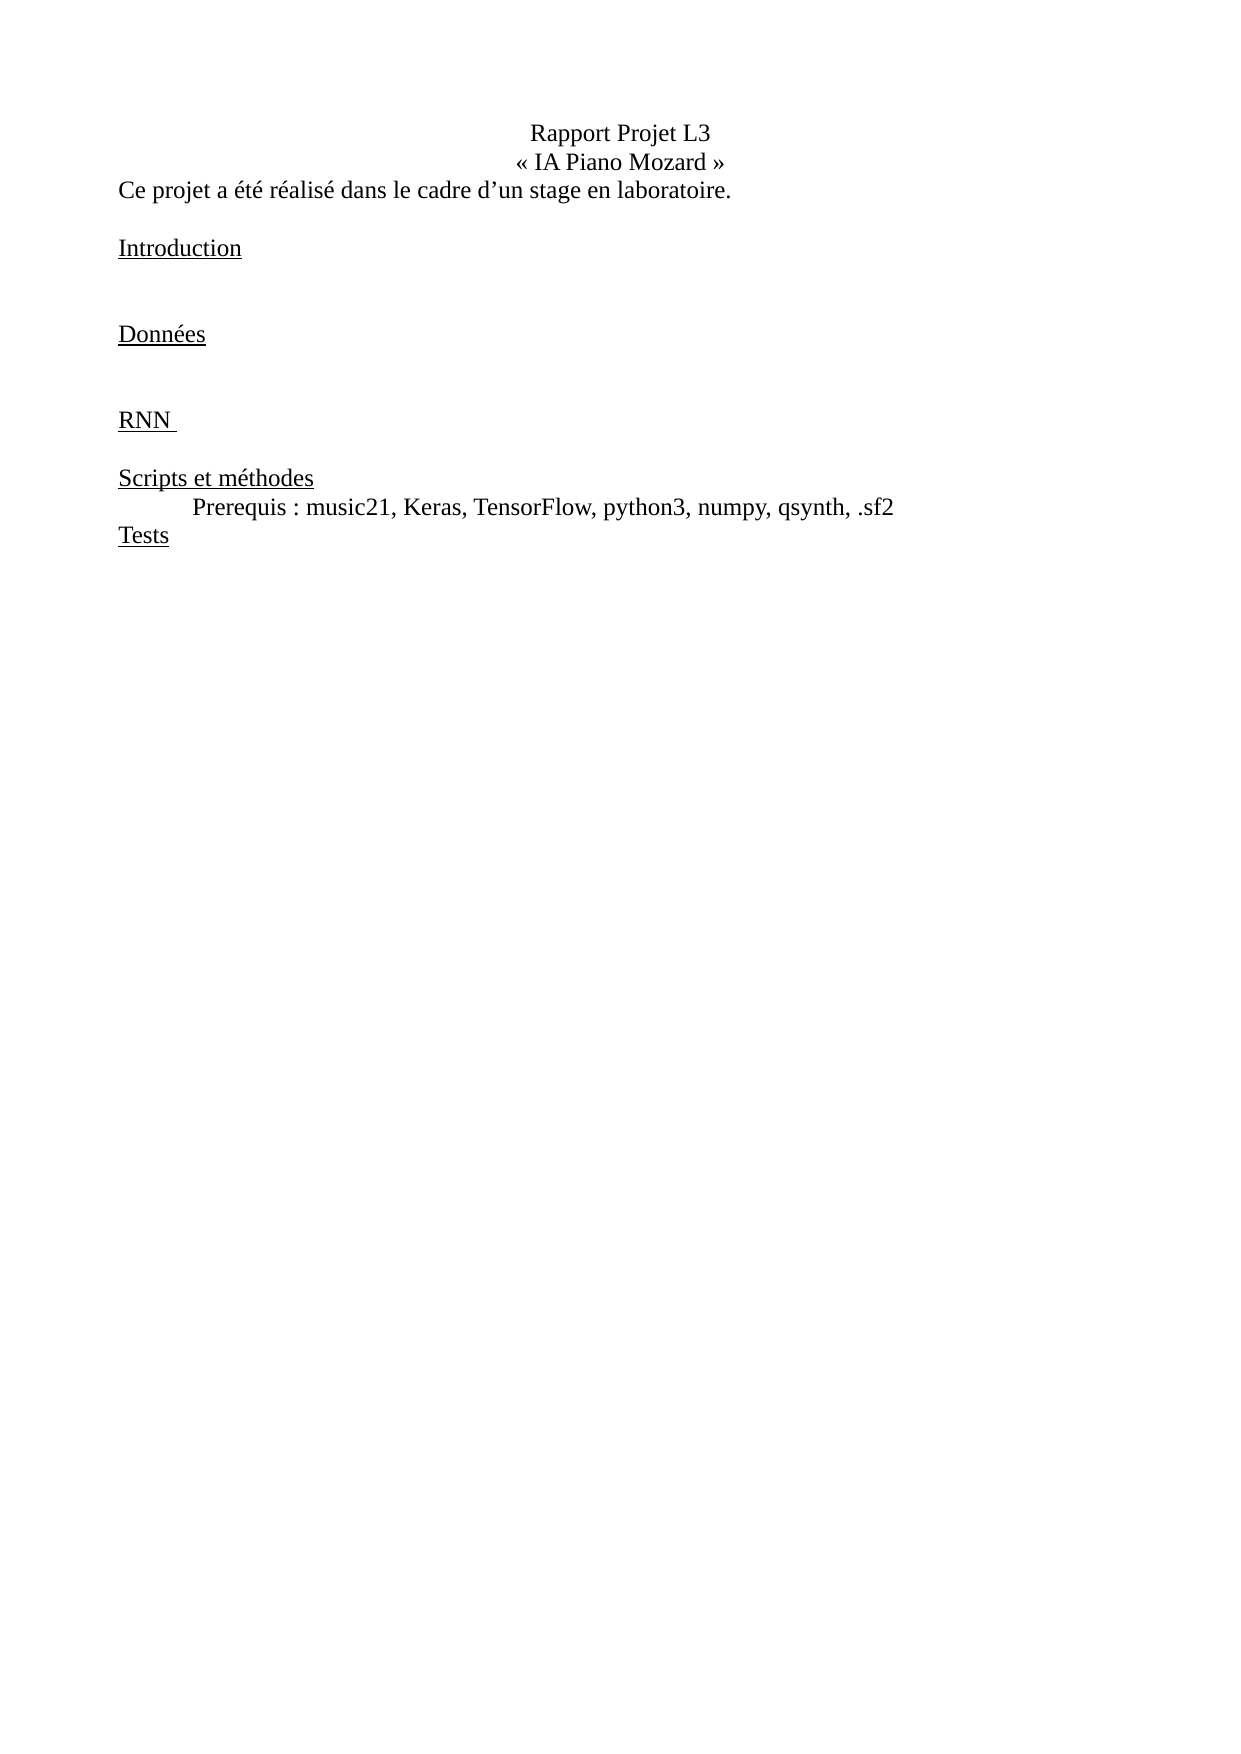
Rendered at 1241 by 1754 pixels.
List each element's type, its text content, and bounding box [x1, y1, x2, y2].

text Rapport Projet L3 [118, 118, 1122, 147]
text Tests [118, 521, 1122, 549]
text Prerequis : music21, Keras, TensorFlow, python3, numpy, qsynth, .sf2 [118, 492, 1122, 521]
text « IA Piano Mozard » [118, 147, 1122, 176]
text Scripts et méthodes [118, 463, 1122, 492]
text RNN [118, 406, 1122, 434]
text Ce projet a été réalisé dans le cadre d’un stage en laboratoire. [118, 176, 1122, 204]
text Données [118, 319, 1122, 348]
text Introduction [118, 233, 1122, 262]
